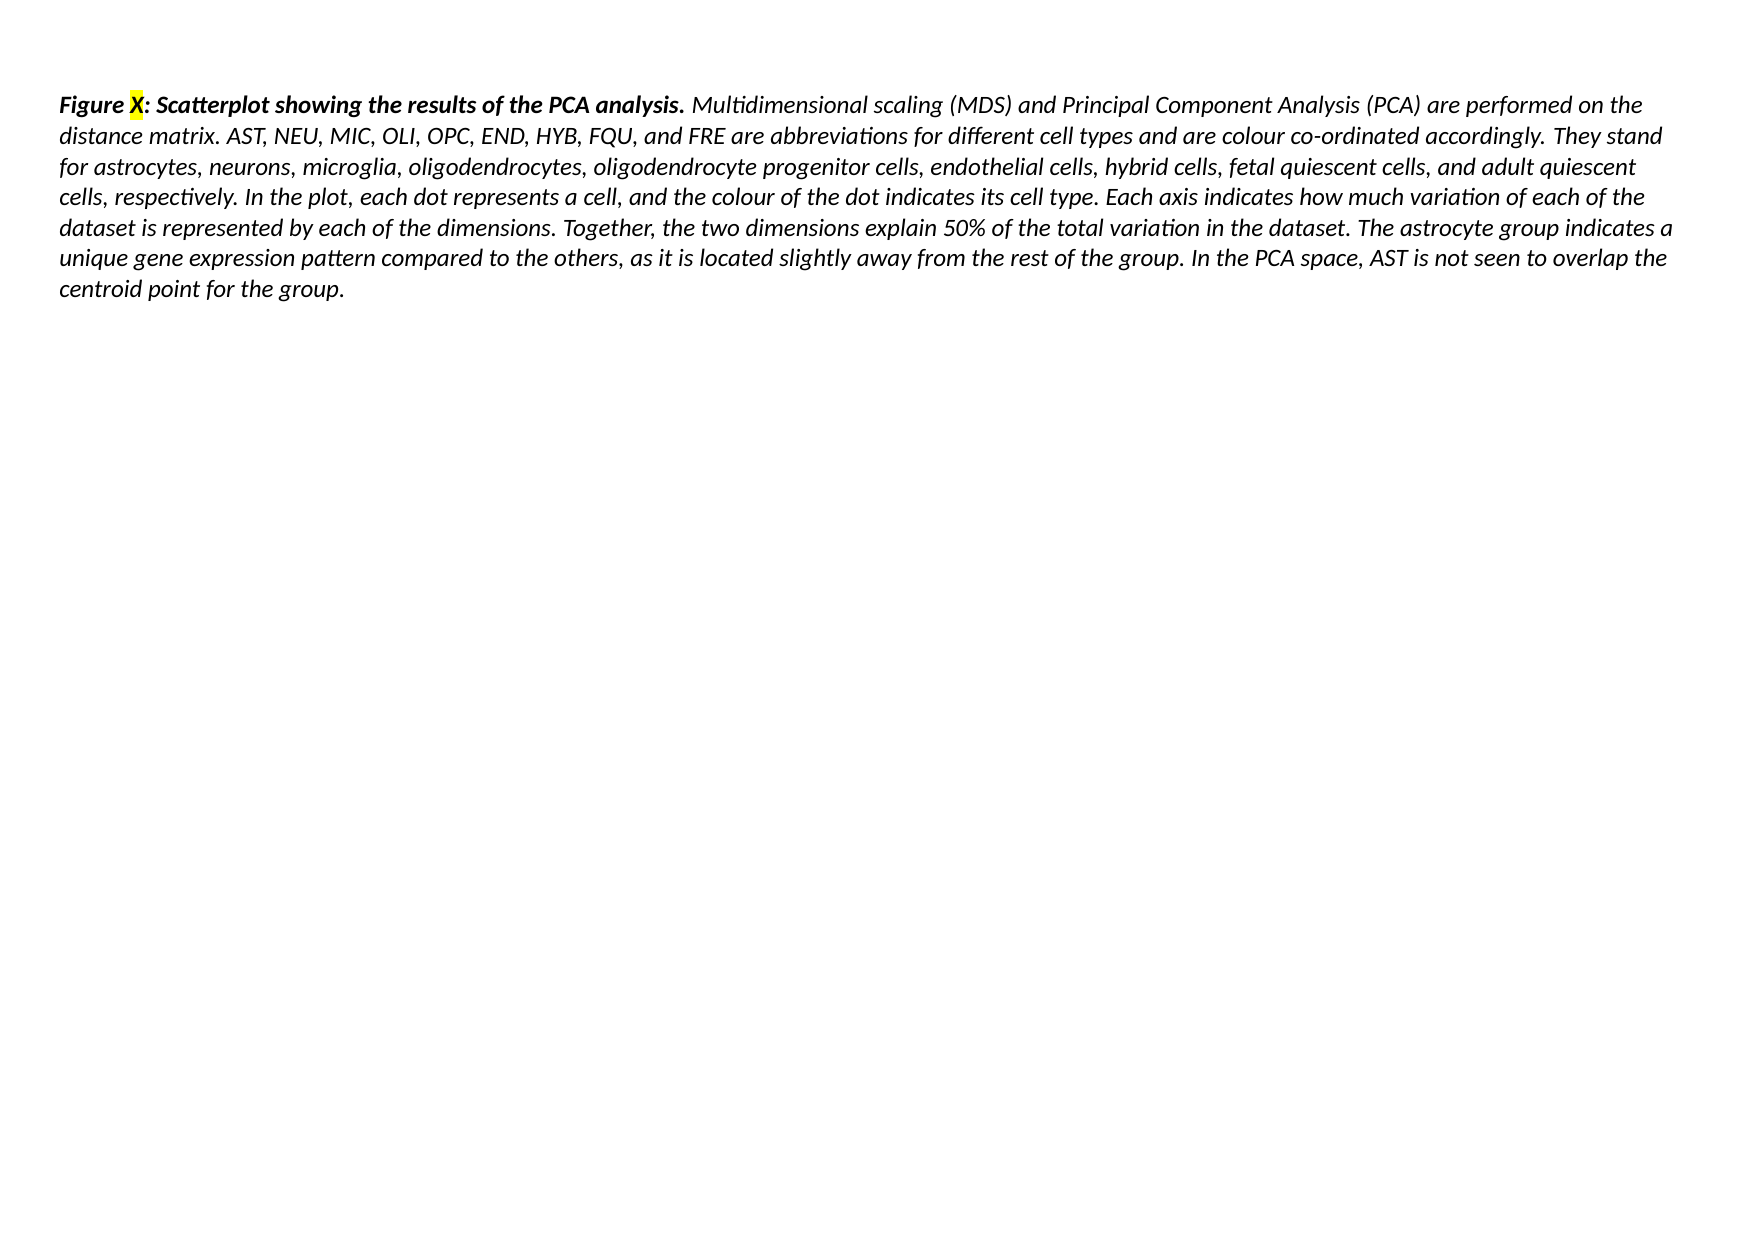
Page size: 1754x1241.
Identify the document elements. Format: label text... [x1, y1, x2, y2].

text Figure X: Scatterplot showing the results of the PCA analysis. Multidimensional scaling (MDS) and Principal Component Analysis (PCA) are performed on the distance matrix. AST, NEU, MIC, OLI, OPC, END, HYB, FQU, and FRE are abbreviations for different cell types and are colour co-ordinated accordingly. They stand for astrocytes, neurons, microglia, oligodendrocytes, oligodendrocyte progenitor cells, endothelial cells, hybrid cells, fetal quiescent cells, and adult quiescent cells, respectively. In the plot, each dot represents a cell, and the colour of the dot indicates its cell type. Each axis indicates how much variation of each of the dataset is represented by each of the dimensions. Together, the two dimensions explain 50% of the total variation in the dataset. The astrocyte group indicates a unique gene expression pattern compared to the others, as it is located slightly away from the rest of the group. In the PCA space, AST is not seen to overlap the centroid point for the group. [59, 89, 1695, 303]
